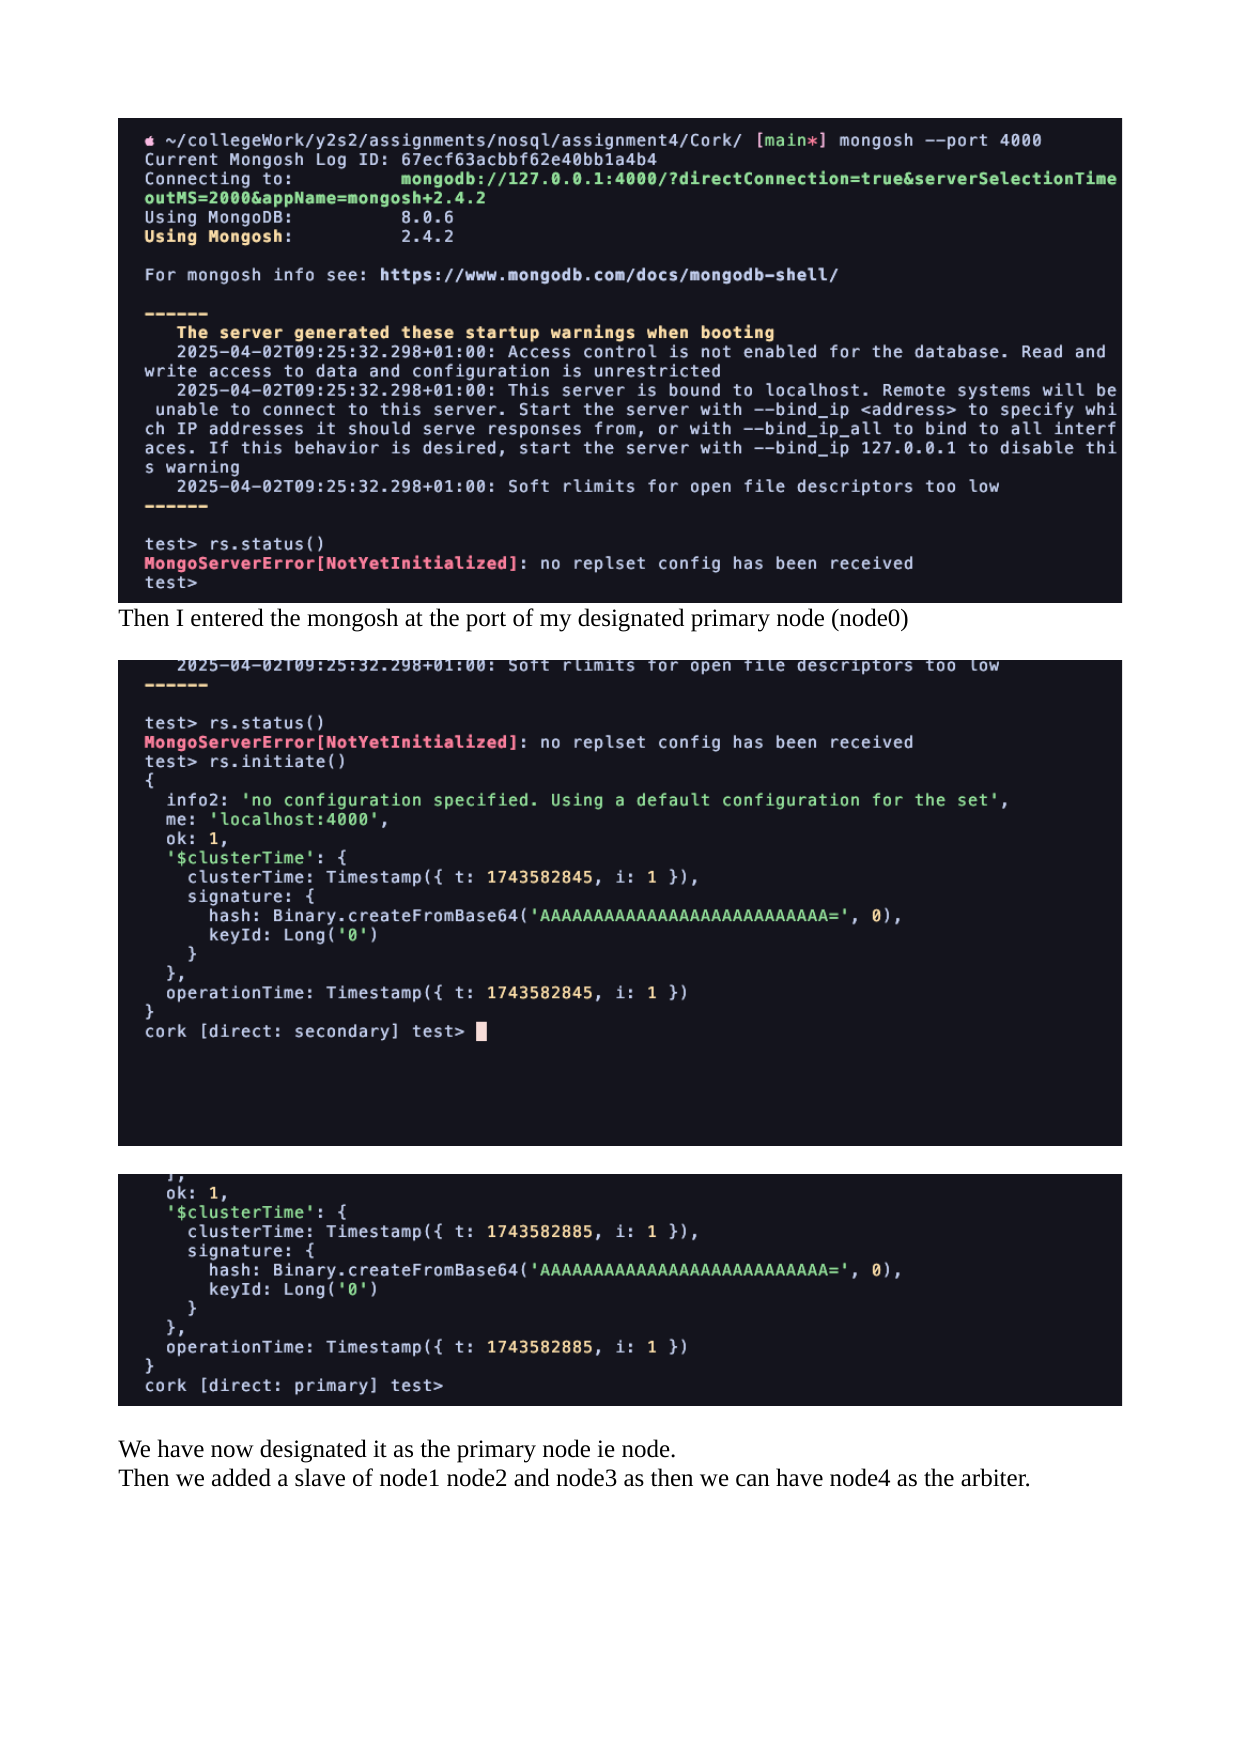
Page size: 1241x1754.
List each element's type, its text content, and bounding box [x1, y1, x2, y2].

text We have now designated it as the primary node ie node. [118, 1434, 1122, 1463]
picture [118, 118, 1123, 603]
text Then we added a slave of node1 node2 and node3 as then we can have node4 as the arbiter. [118, 1463, 1122, 1492]
picture [118, 1174, 1123, 1406]
text Then I entered the mongosh at the port of my designated primary node (node0) [118, 603, 1122, 632]
picture [118, 660, 1123, 1146]
